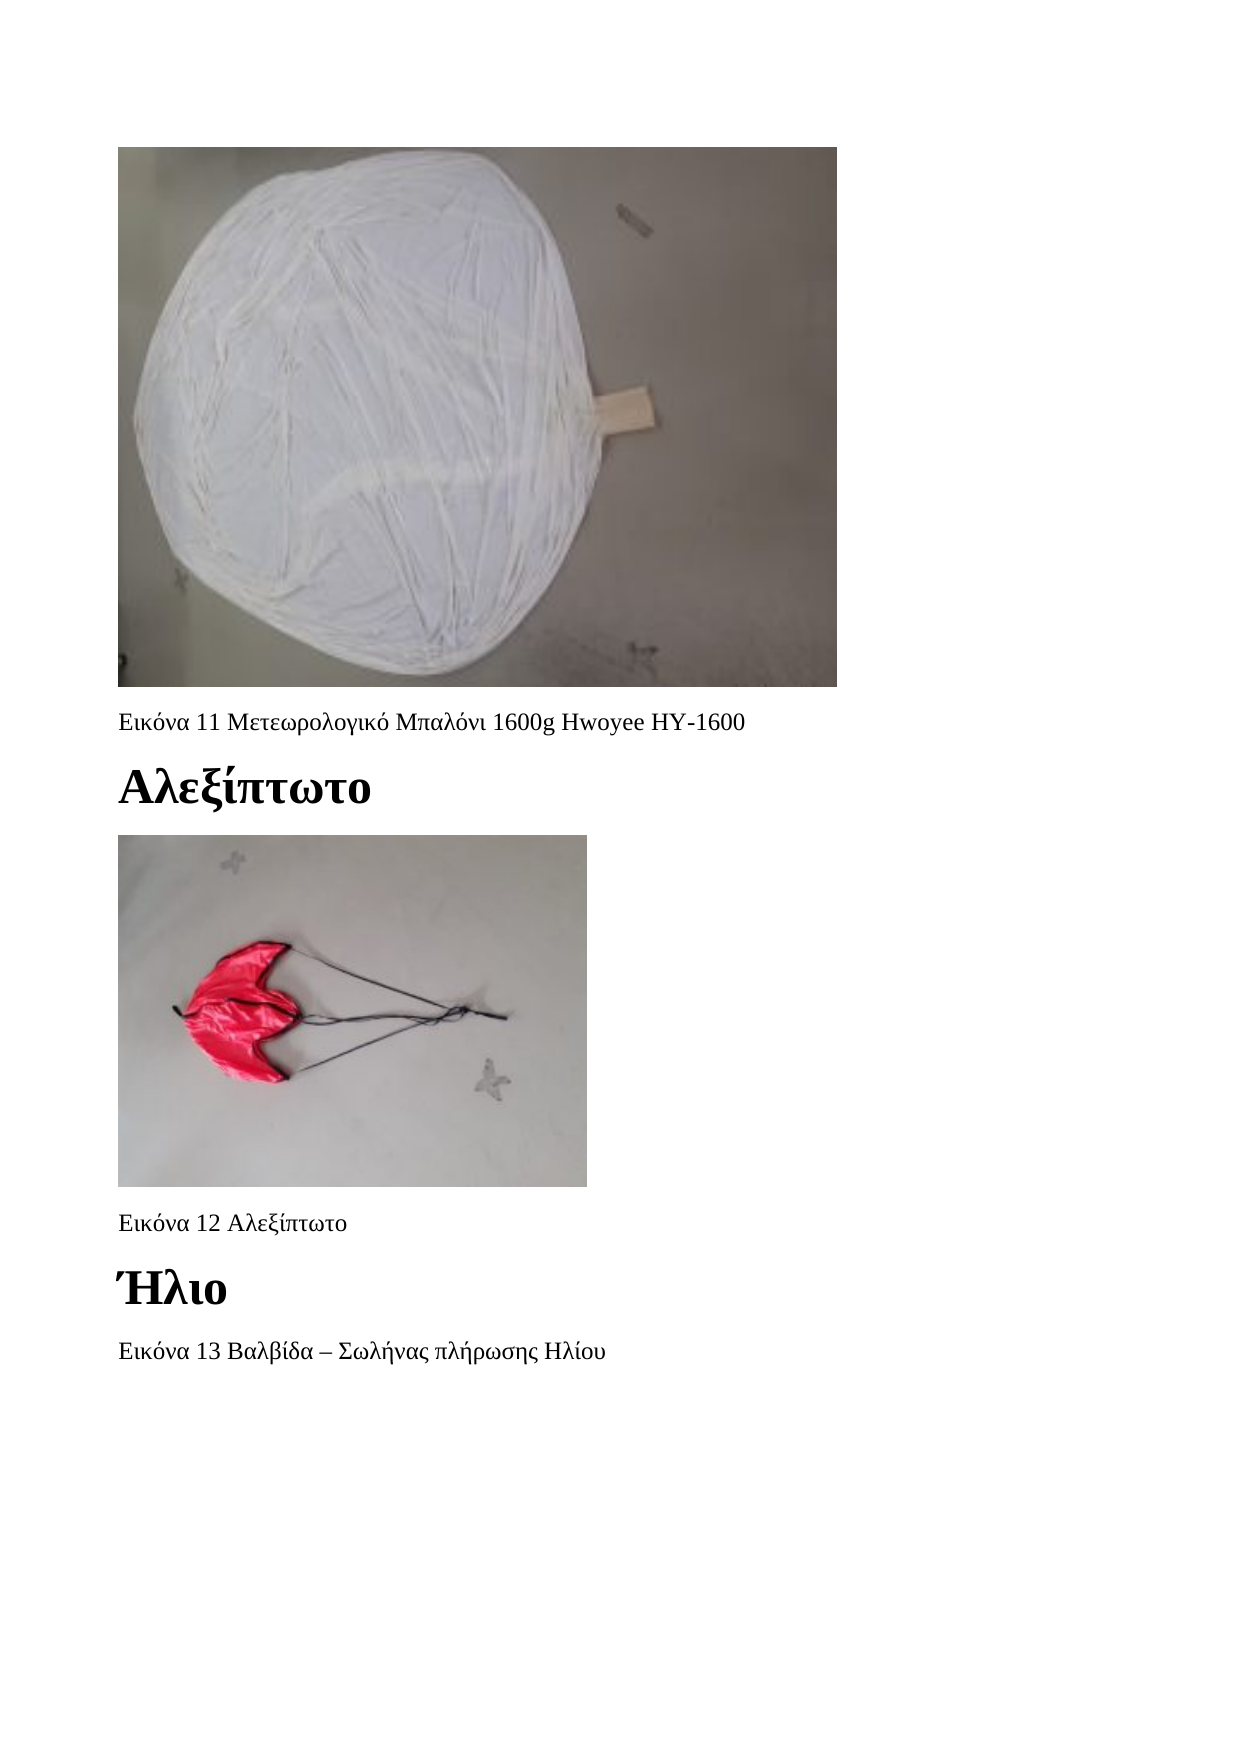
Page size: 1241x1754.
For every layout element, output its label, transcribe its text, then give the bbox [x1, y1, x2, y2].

text Αλεξίπτωτο [118, 757, 1122, 814]
text Εικόνα 13 Βαλβίδα – Σωλήνας πλήρωσης Ηλίου [118, 1336, 1122, 1364]
text Εικόνα 11 Μετεωρολογικό Μπαλόνι 1600g Hwoyee HY-1600 [118, 707, 1122, 736]
text Ήλιο [118, 1257, 1122, 1315]
text Εικόνα 12 Αλεξίπτωτο [118, 1208, 1122, 1237]
